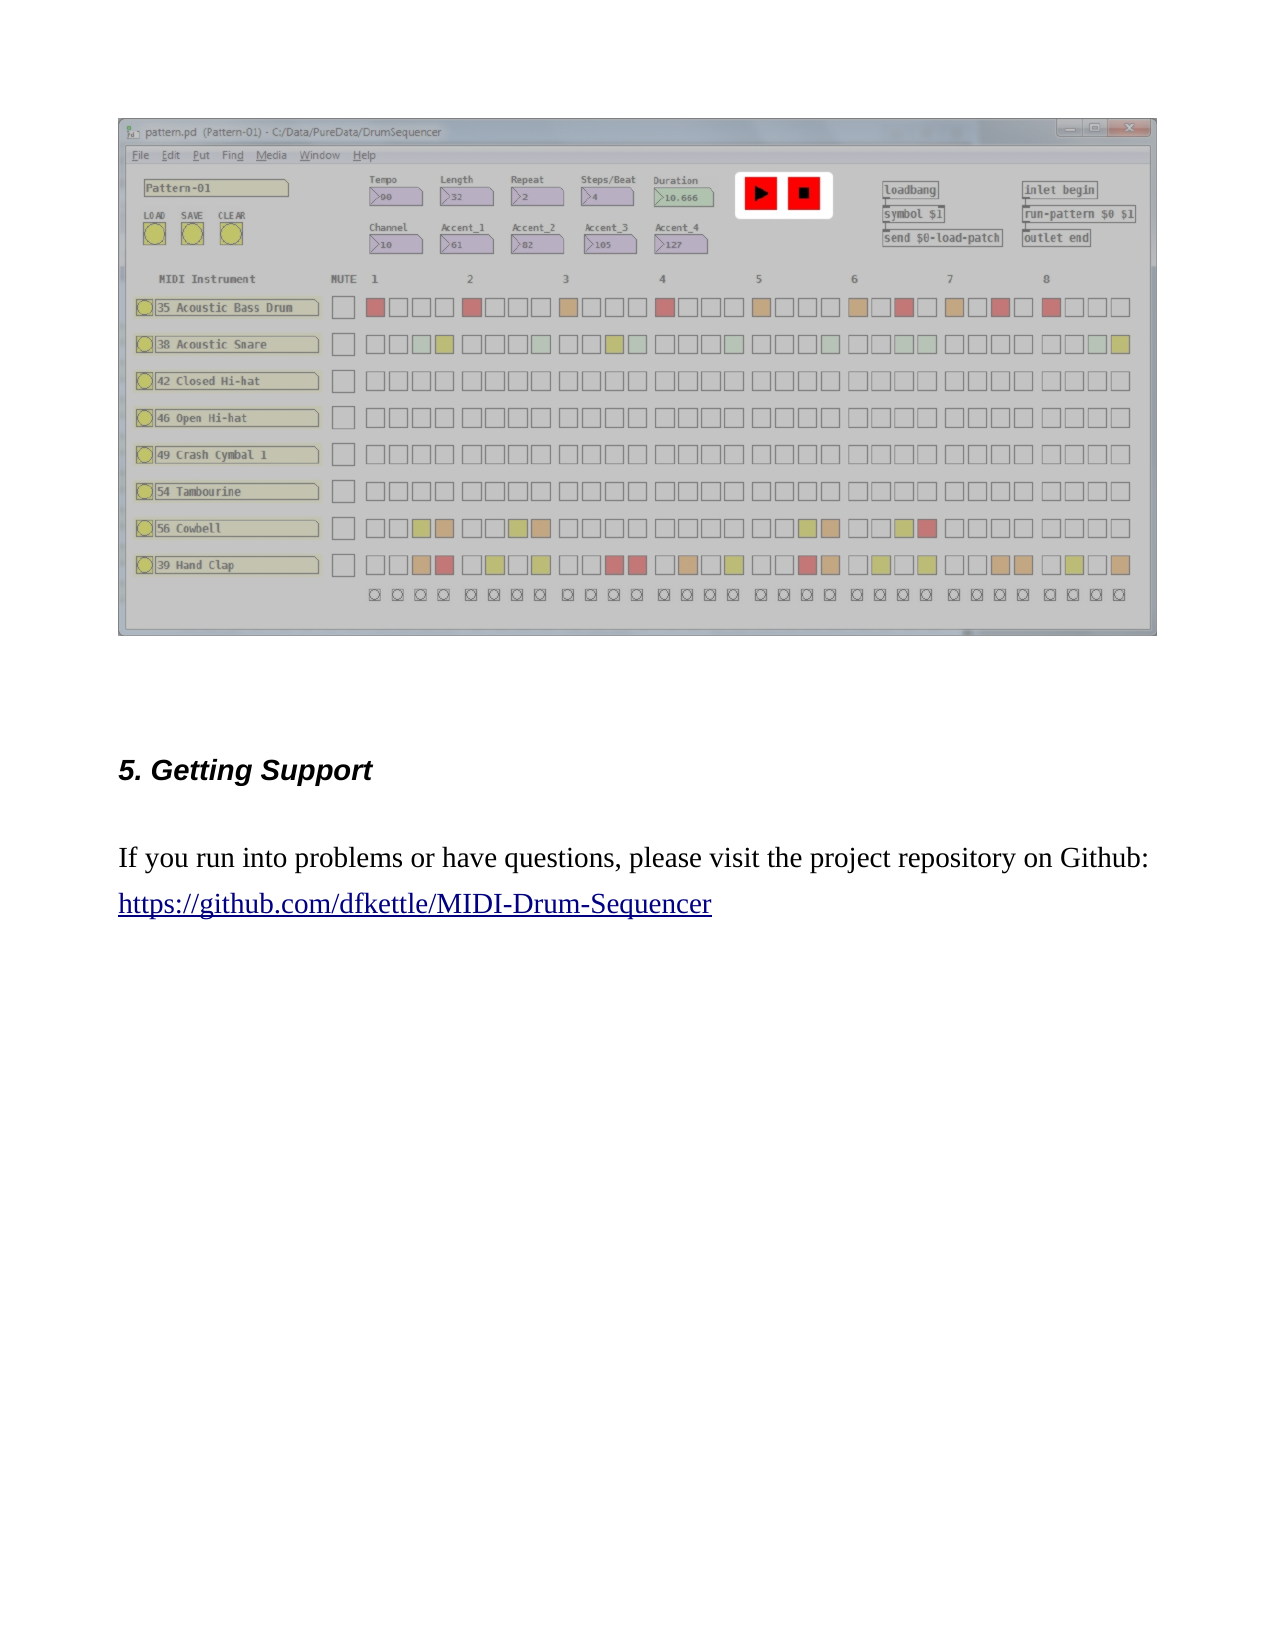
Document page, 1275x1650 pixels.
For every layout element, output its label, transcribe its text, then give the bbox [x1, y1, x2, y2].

text https://github.com/dfkettle/MIDI-Drum-Sequencer [118, 886, 1157, 919]
subtitle 5. Getting Support [118, 753, 1157, 786]
picture [118, 118, 1157, 636]
text If you run into problems or have questions, please visit the project repository on Github: [118, 840, 1157, 873]
